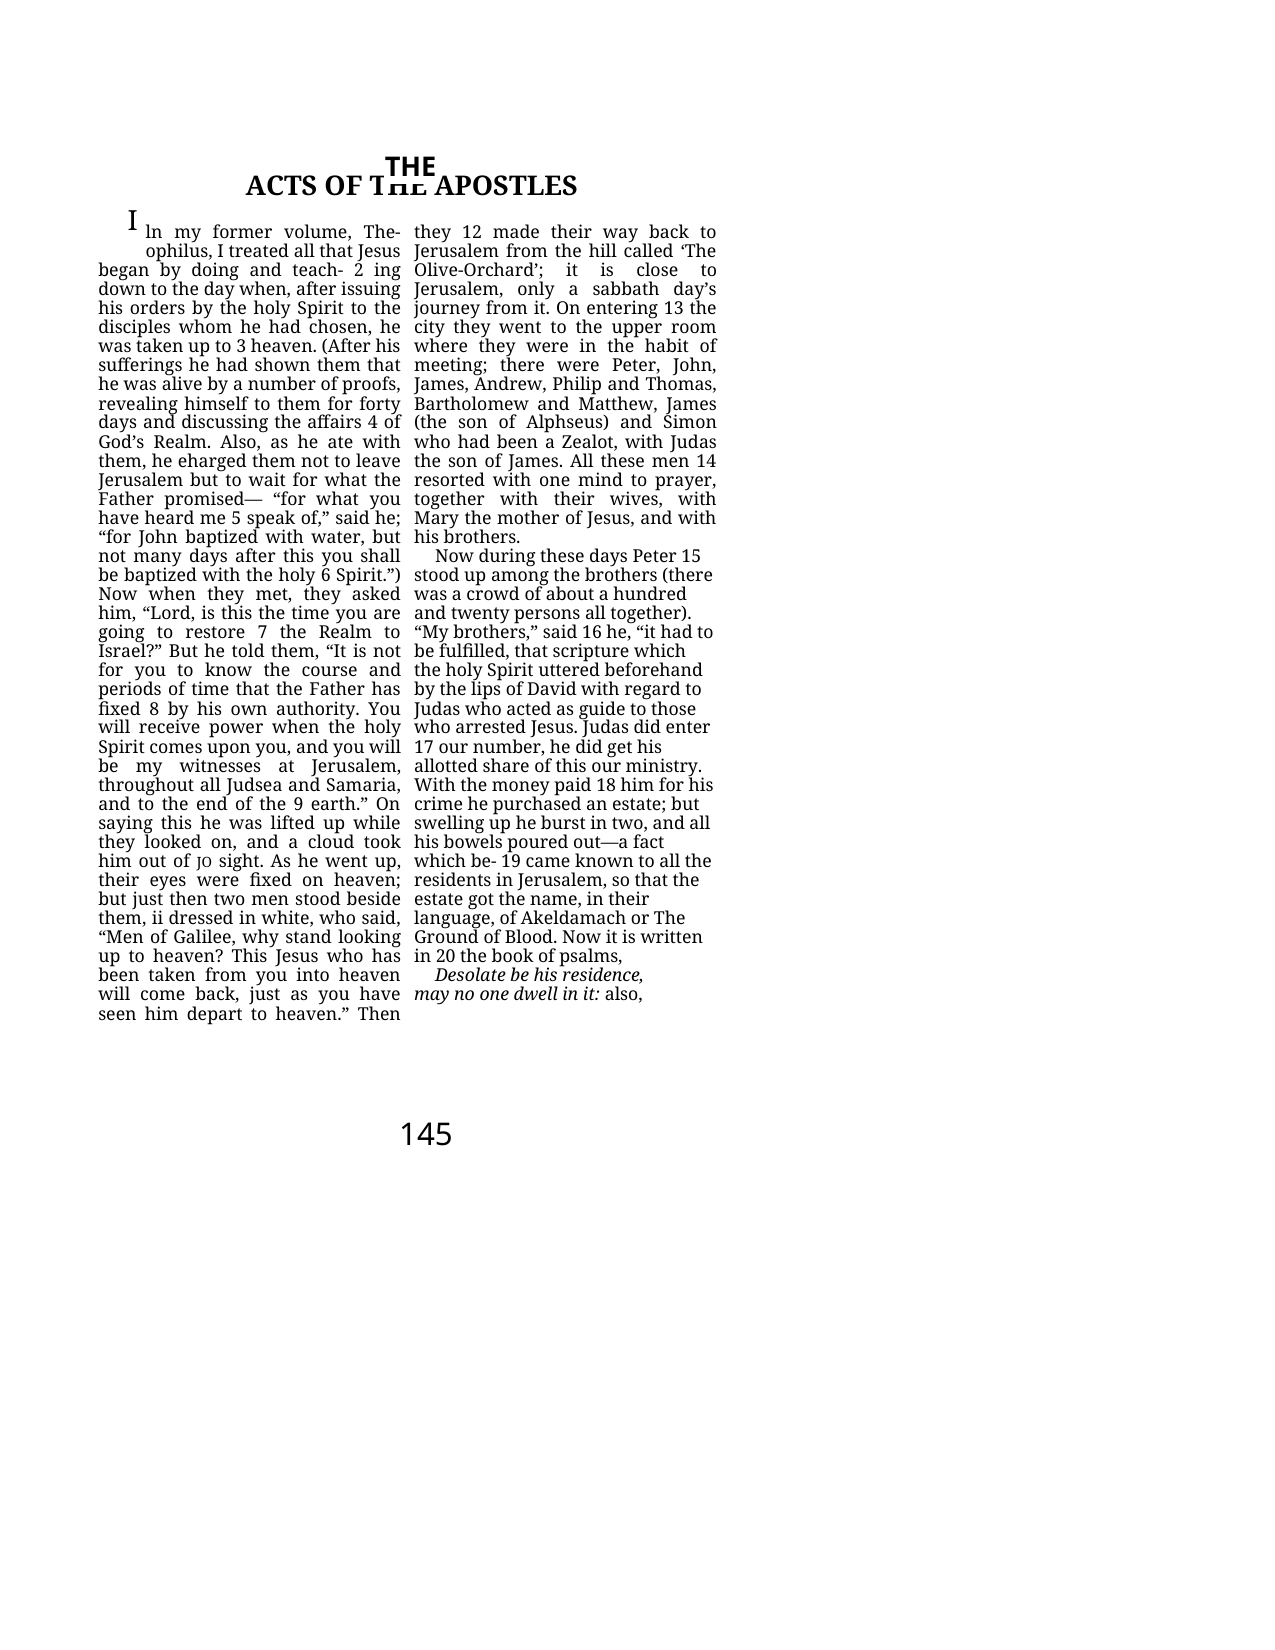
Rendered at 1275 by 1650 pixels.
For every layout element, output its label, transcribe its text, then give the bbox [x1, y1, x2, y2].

text Desolate be his residence, may no one dwell in it: also, [414, 967, 648, 1005]
text Now during these days Peter 15 stood up among the brothers (there was a crowd of about a hundred and twenty persons all together). “My brothers,” said 16 he, “it had to be fulfilled, that scripture which the holy Spirit uttered beforehand by the lips of David with regard to Judas who acted as guide to those who arrested Jesus. Judas did enter 17 our number, he did get his allotted share of this our min­istry. With the money paid 18 him for his crime he purchased an estate; but swelling up he burst in two, and all his bowels poured out—a fact which be- 19 came known to all the residents in Jerusalem, so that the estate got the name, in their language, of Akeldamach or The Ground of Blood. Now it is written in 20 the book of psalms, [414, 547, 717, 967]
text Iln my former volume, The- ophilus, I treated all that Jesus began by doing and teach- 2 ing down to the day when, after issuing his orders by the holy Spirit to the disciples whom he had chosen, he was taken up to 3 heaven. (After his sufferings he had shown them that he was alive by a number of proofs, re­vealing himself to them for forty days and discussing the affairs 4 of God’s Realm. Also, as he ate with them, he eharged them not to leave Jerusalem but to wait for what the Father promised— “for what you have heard me 5 speak of,” said he; “for John baptized with water, but not many days after this you shall be baptized with the holy 6 Spirit.”) Now when they met, they asked him, “Lord, is this the time you are going to restore 7 the Realm to Israel?” But he told them, “It is not for you to know the course and periods of time that the Father has fixed 8 by his own authority. You will receive power when the holy Spirit comes upon you, and you will be my witnesses at Jeru­salem, throughout all Judsea and Samaria, and to the end of the 9 earth.” On saying this he was lifted up while they looked on, and a cloud took him out of jo sight. As he went up, their eyes were fixed on heaven; but just then two men stood beside them, ii dressed in white, who said, “Men of Galilee, why stand looking up to heaven? This Jesus who has been taken from you into heaven will come back, just as you have seen him de­part to heaven.” Then they 12 made their way back to Jeru­salem from the hill called ‘The Olive-Orchard’; it is close to Jerusalem, only a sabbath day’s journey from it. On entering 13 the city they went to the upper room where they were in the habit of meeting; there were Peter, John, James, Andrew, Philip and Thomas, Bartholo­mew and Matthew, James (the son of Alphseus) and Simon who had been a Zealot, with Judas the son of James. All these men 14 resorted with one mind to prayer, together with their wives, with Mary the mother of Jesus, and with his brothers. [414, 223, 717, 547]
text Iln my former volume, The- ophilus, I treated all that Jesus began by doing and teach- 2 ing down to the day when, after issuing his orders by the holy Spirit to the disciples whom he had chosen, he was taken up to 3 heaven. (After his sufferings he had shown them that he was alive by a number of proofs, re­vealing himself to them for forty days and discussing the affairs 4 of God’s Realm. Also, as he ate with them, he eharged them not to leave Jerusalem but to wait for what the Father promised— “for what you have heard me 5 speak of,” said he; “for John baptized with water, but not many days after this you shall be baptized with the holy 6 Spirit.”) Now when they met, they asked him, “Lord, is this the time you are going to restore 7 the Realm to Israel?” But he told them, “It is not for you to know the course and periods of time that the Father has fixed 8 by his own authority. You will receive power when the holy Spirit comes upon you, and you will be my witnesses at Jeru­salem, throughout all Judsea and Samaria, and to the end of the 9 earth.” On saying this he was lifted up while they looked on, and a cloud took him out of jo sight. As he went up, their eyes were fixed on heaven; but just then two men stood beside them, ii dressed in white, who said, “Men of Galilee, why stand looking up to heaven? This Jesus who has been taken from you into heaven will come back, just as you have seen him de­part to heaven.” Then they 12 made their way back to Jeru­salem from the hill called ‘The Olive-Orchard’; it is close to Jerusalem, only a sabbath day’s journey from it. On entering 13 the city they went to the upper room where they were in the habit of meeting; there were Peter, John, James, Andrew, Philip and Thomas, Bartholo­mew and Matthew, James (the son of Alphseus) and Simon who had been a Zealot, with Judas the son of James. All these men 14 resorted with one mind to prayer, together with their wives, with Mary the mother of Jesus, and with his brothers. [98, 223, 401, 1024]
subtitle ACTS OF THE APOSTLES [106, 174, 717, 201]
